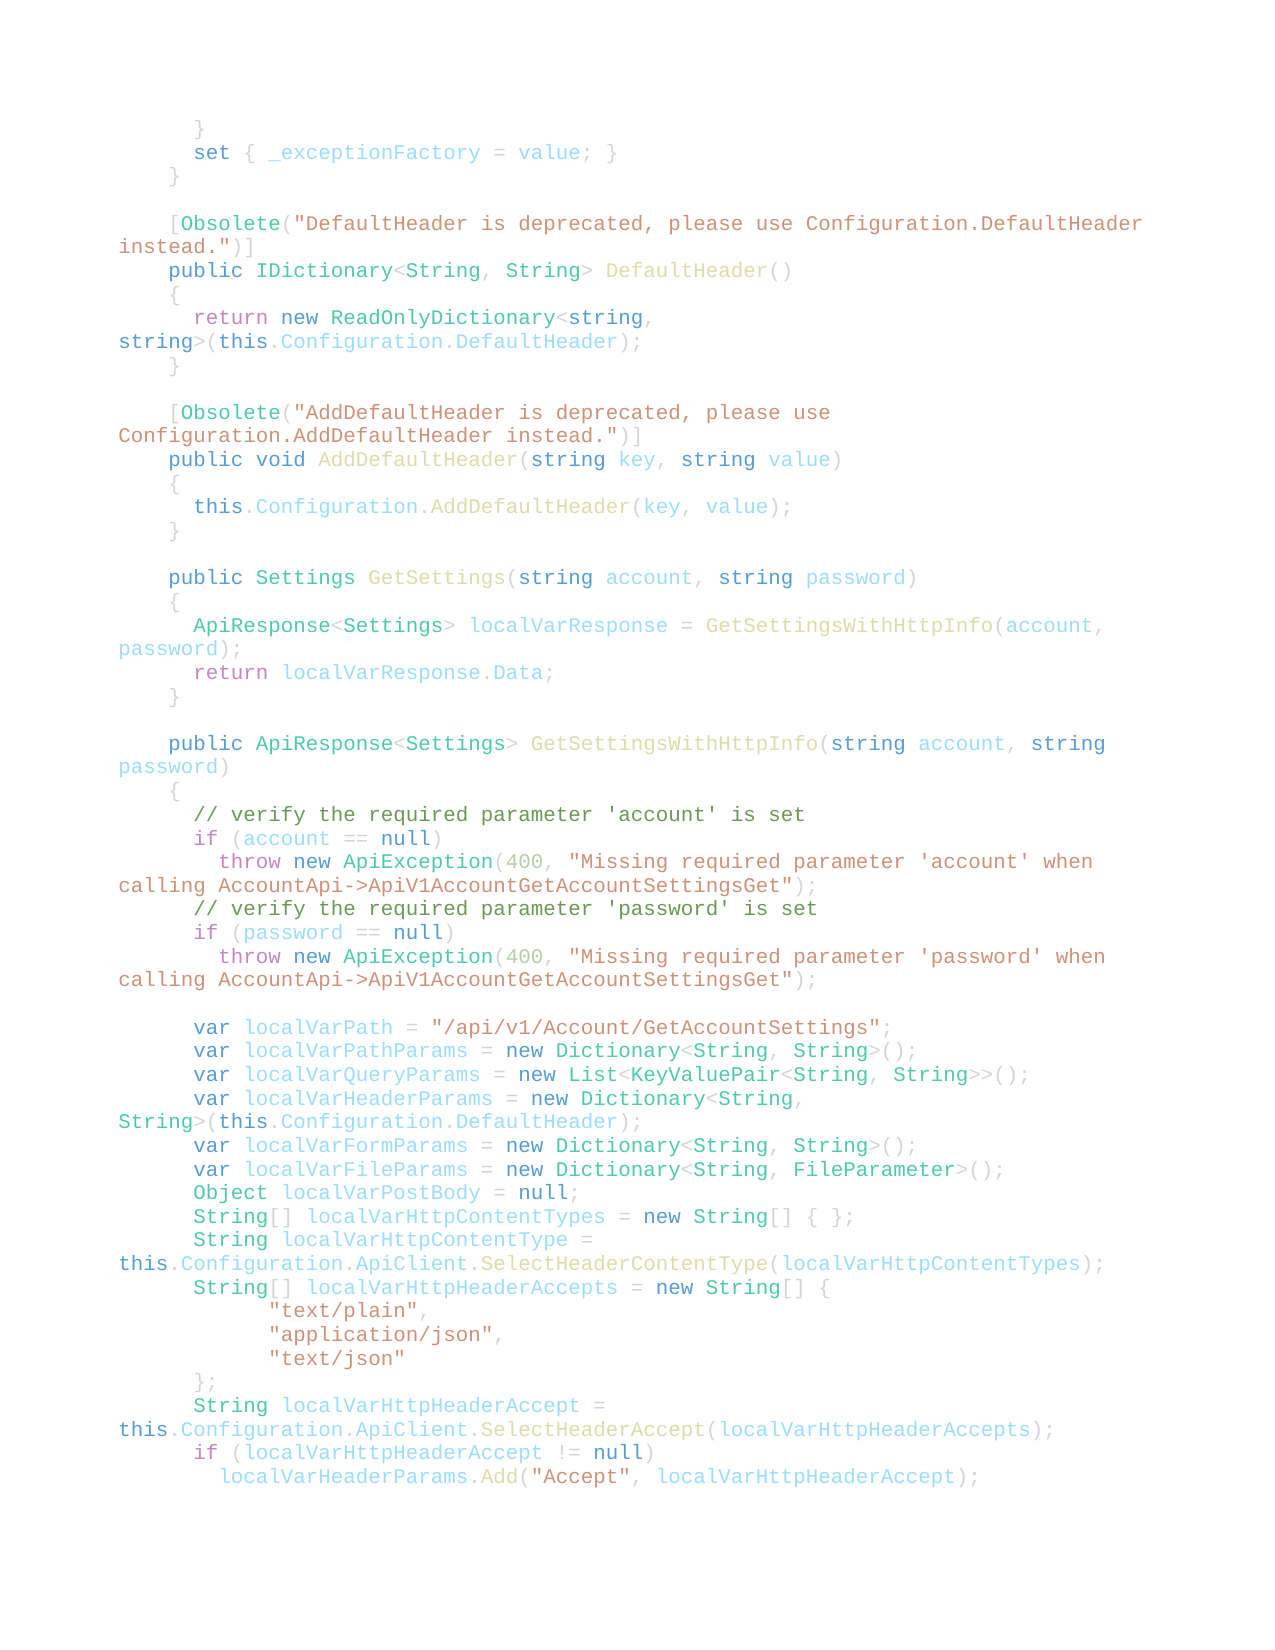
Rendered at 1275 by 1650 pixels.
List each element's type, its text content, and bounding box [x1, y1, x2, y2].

text String localVarHttpHeaderAccept = this.Configuration.ApiClient.SelectHeaderAccept(localVarHttpHeaderAccepts); [118, 1395, 1157, 1442]
text { [118, 780, 1157, 804]
text "text/json" [118, 1348, 1157, 1371]
text var localVarPath = "/api/v1/Account/GetAccountSettings"; [118, 1017, 1157, 1040]
text } [118, 118, 1157, 142]
text Object localVarPostBody = null; [118, 1182, 1157, 1206]
text throw new ApiException(400, "Missing required parameter 'account' when calling AccountApi->ApiV1AccountGetAccountSettingsGet"); [118, 851, 1157, 898]
text public void AddDefaultHeader(string key, string value) [118, 449, 1157, 473]
text throw new ApiException(400, "Missing required parameter 'password' when calling AccountApi->ApiV1AccountGetAccountSettingsGet"); [118, 946, 1157, 993]
text String localVarHttpContentType = this.Configuration.ApiClient.SelectHeaderContentType(localVarHttpContentTypes); [118, 1229, 1157, 1277]
text if (account == null) [118, 827, 1157, 851]
text this.Configuration.AddDefaultHeader(key, value); [118, 496, 1157, 520]
text set { _exceptionFactory = value; } [118, 142, 1157, 165]
text [Obsolete("AddDefaultHeader is deprecated, please use Configuration.AddDefaultHeader instead.")] [118, 402, 1157, 449]
text { [118, 284, 1157, 307]
text [Obsolete("DefaultHeader is deprecated, please use Configuration.DefaultHeader instead.")] [118, 213, 1157, 260]
text // verify the required parameter 'password' is set [118, 898, 1157, 922]
text } [118, 686, 1157, 709]
text if (password == null) [118, 922, 1157, 946]
text "text/plain", [118, 1300, 1157, 1324]
text }; [118, 1371, 1157, 1395]
text { [118, 473, 1157, 496]
text } [118, 165, 1157, 189]
text var localVarPathParams = new Dictionary<String, String>(); [118, 1040, 1157, 1064]
text return new ReadOnlyDictionary<string, string>(this.Configuration.DefaultHeader); [118, 307, 1157, 354]
text String[] localVarHttpHeaderAccepts = new String[] { [118, 1277, 1157, 1300]
text { [118, 591, 1157, 615]
text public IDictionary<String, String> DefaultHeader() [118, 260, 1157, 284]
text "application/json", [118, 1324, 1157, 1348]
text return localVarResponse.Data; [118, 662, 1157, 686]
text var localVarQueryParams = new List<KeyValuePair<String, String>>(); [118, 1064, 1157, 1088]
text var localVarHeaderParams = new Dictionary<String, String>(this.Configuration.DefaultHeader); [118, 1088, 1157, 1135]
text } [118, 520, 1157, 544]
text ApiResponse<Settings> localVarResponse = GetSettingsWithHttpInfo(account, password); [118, 615, 1157, 662]
text if (localVarHttpHeaderAccept != null) [118, 1442, 1157, 1466]
text var localVarFileParams = new Dictionary<String, FileParameter>(); [118, 1158, 1157, 1182]
text } [118, 354, 1157, 378]
text var localVarFormParams = new Dictionary<String, String>(); [118, 1135, 1157, 1158]
text public ApiResponse<Settings> GetSettingsWithHttpInfo(string account, string password) [118, 733, 1157, 780]
text String[] localVarHttpContentTypes = new String[] { }; [118, 1206, 1157, 1229]
text localVarHeaderParams.Add("Accept", localVarHttpHeaderAccept); [118, 1466, 1157, 1489]
text public Settings GetSettings(string account, string password) [118, 567, 1157, 591]
text // verify the required parameter 'account' is set [118, 804, 1157, 827]
